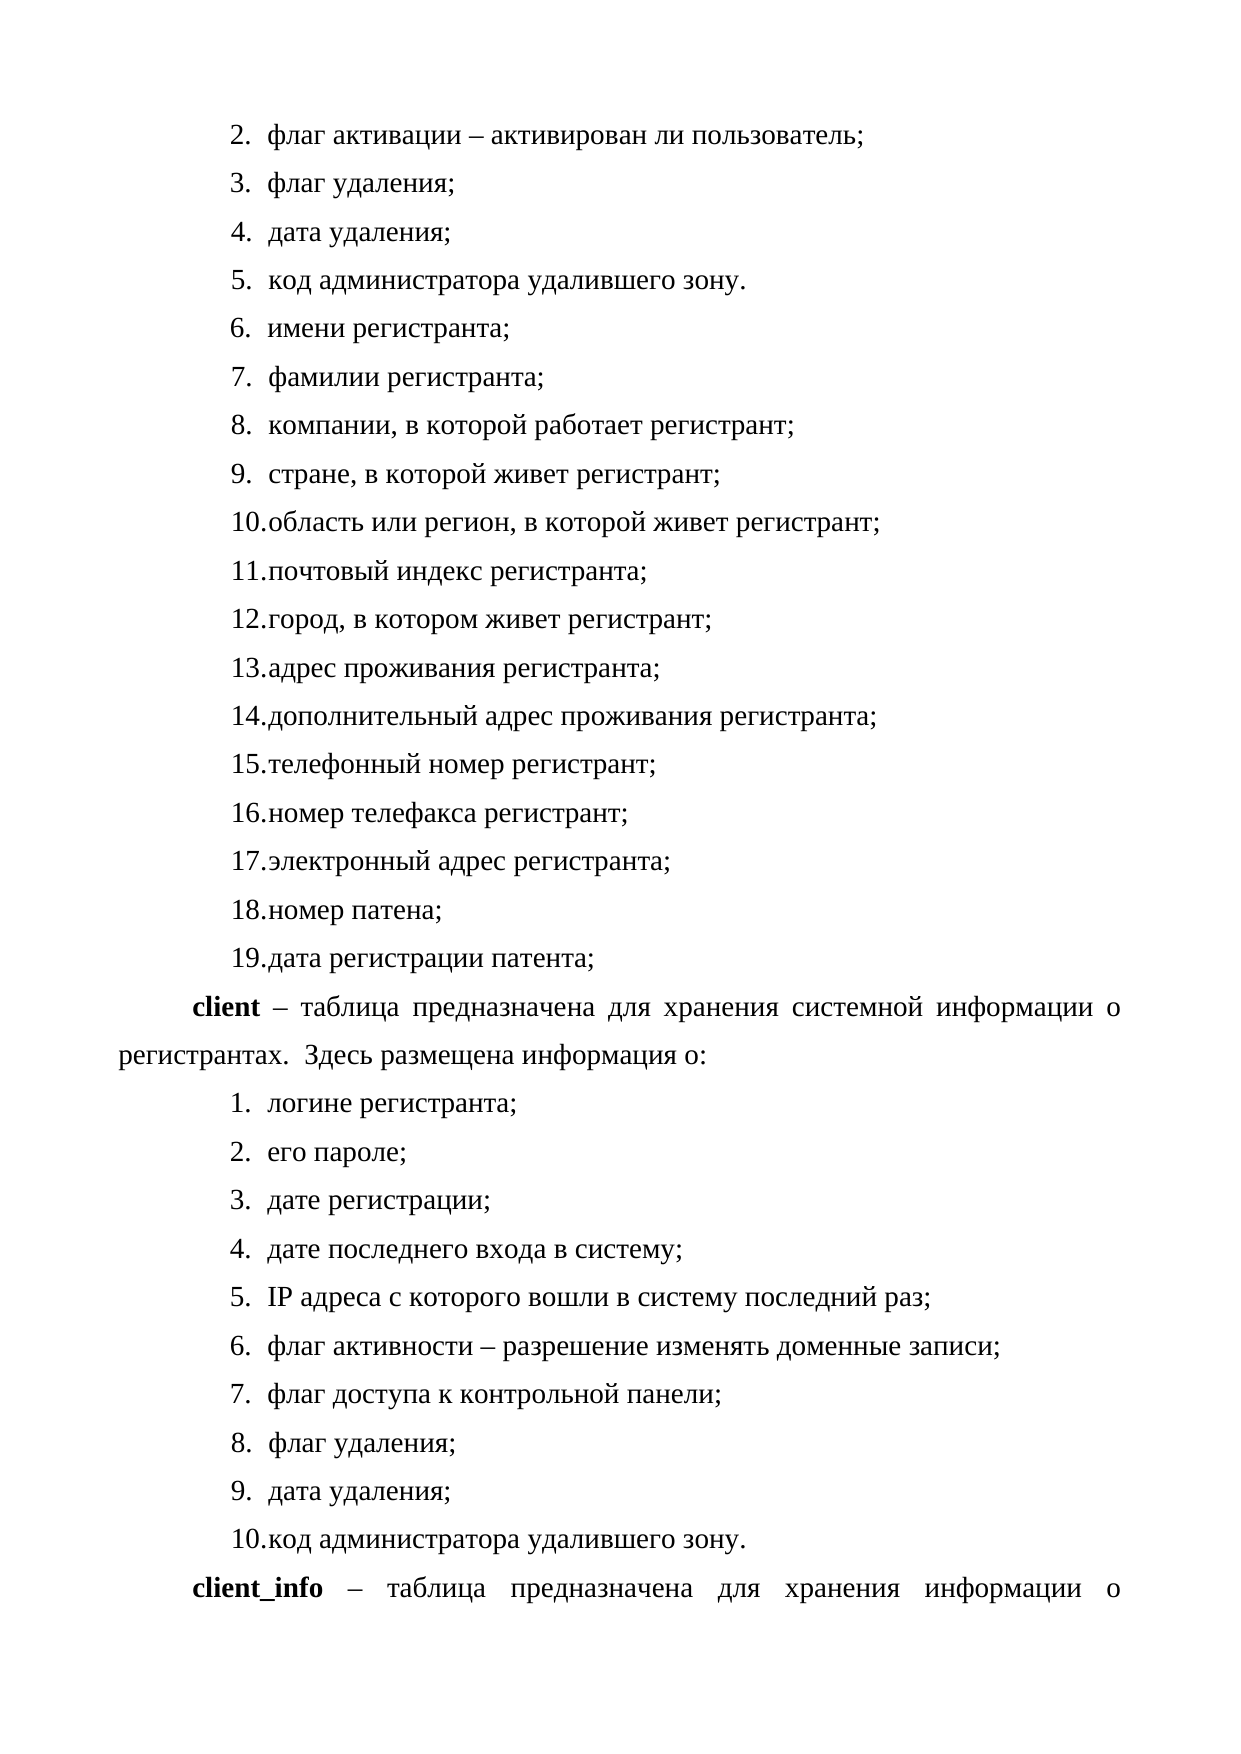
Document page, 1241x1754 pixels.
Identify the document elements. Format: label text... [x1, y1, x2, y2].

list дате последнего входа в систему; [156, 1232, 1122, 1264]
list дата удаления; [231, 1474, 1122, 1507]
list IP адреса с которого вошли в систему последний раз; [156, 1281, 1122, 1313]
list его пароле; [156, 1135, 1122, 1168]
list дополнительный адрес проживания регистранта; [231, 699, 1122, 732]
list почтовый индекс регистранта; [231, 554, 1122, 586]
list электронный адрес регистранта; [231, 845, 1122, 877]
list флаг удаления; [156, 167, 1122, 199]
list имени регистранта; [156, 312, 1122, 344]
list флаг активации – активирован ли пользователь; [156, 118, 1122, 150]
text client_info – таблица предназначена для хранения информации о [118, 1571, 1122, 1603]
list код администратора удалившего зону. [231, 1523, 1122, 1555]
list дата регистрации патента; [231, 942, 1122, 974]
list номер телефакса регистрант; [231, 796, 1122, 828]
text client – таблица предназначена для хранения системной информации о регистрантах. Здесь размещена информация о: [118, 990, 1122, 1071]
list фамилии регистранта; [231, 360, 1122, 393]
list код администратора удалившего зону. [231, 263, 1122, 296]
list флаг удаления; [231, 1426, 1122, 1458]
list логине регистранта; [156, 1087, 1122, 1119]
list город, в котором живет регистрант; [231, 602, 1122, 635]
list область или регион, в которой живет регистрант; [231, 506, 1122, 538]
list флаг активности – разрешение изменять доменные записи; [156, 1329, 1122, 1361]
list флаг доступа к контрольной панели; [156, 1377, 1122, 1410]
list номер патена; [231, 893, 1122, 925]
list дата удаления; [231, 215, 1122, 247]
list компании, в которой работает регистрант; [231, 409, 1122, 441]
list стране, в которой живет регистрант; [231, 457, 1122, 489]
list телефонный номер регистрант; [231, 748, 1122, 780]
list дате регистрации; [156, 1184, 1122, 1216]
list адрес проживания регистранта; [231, 651, 1122, 683]
